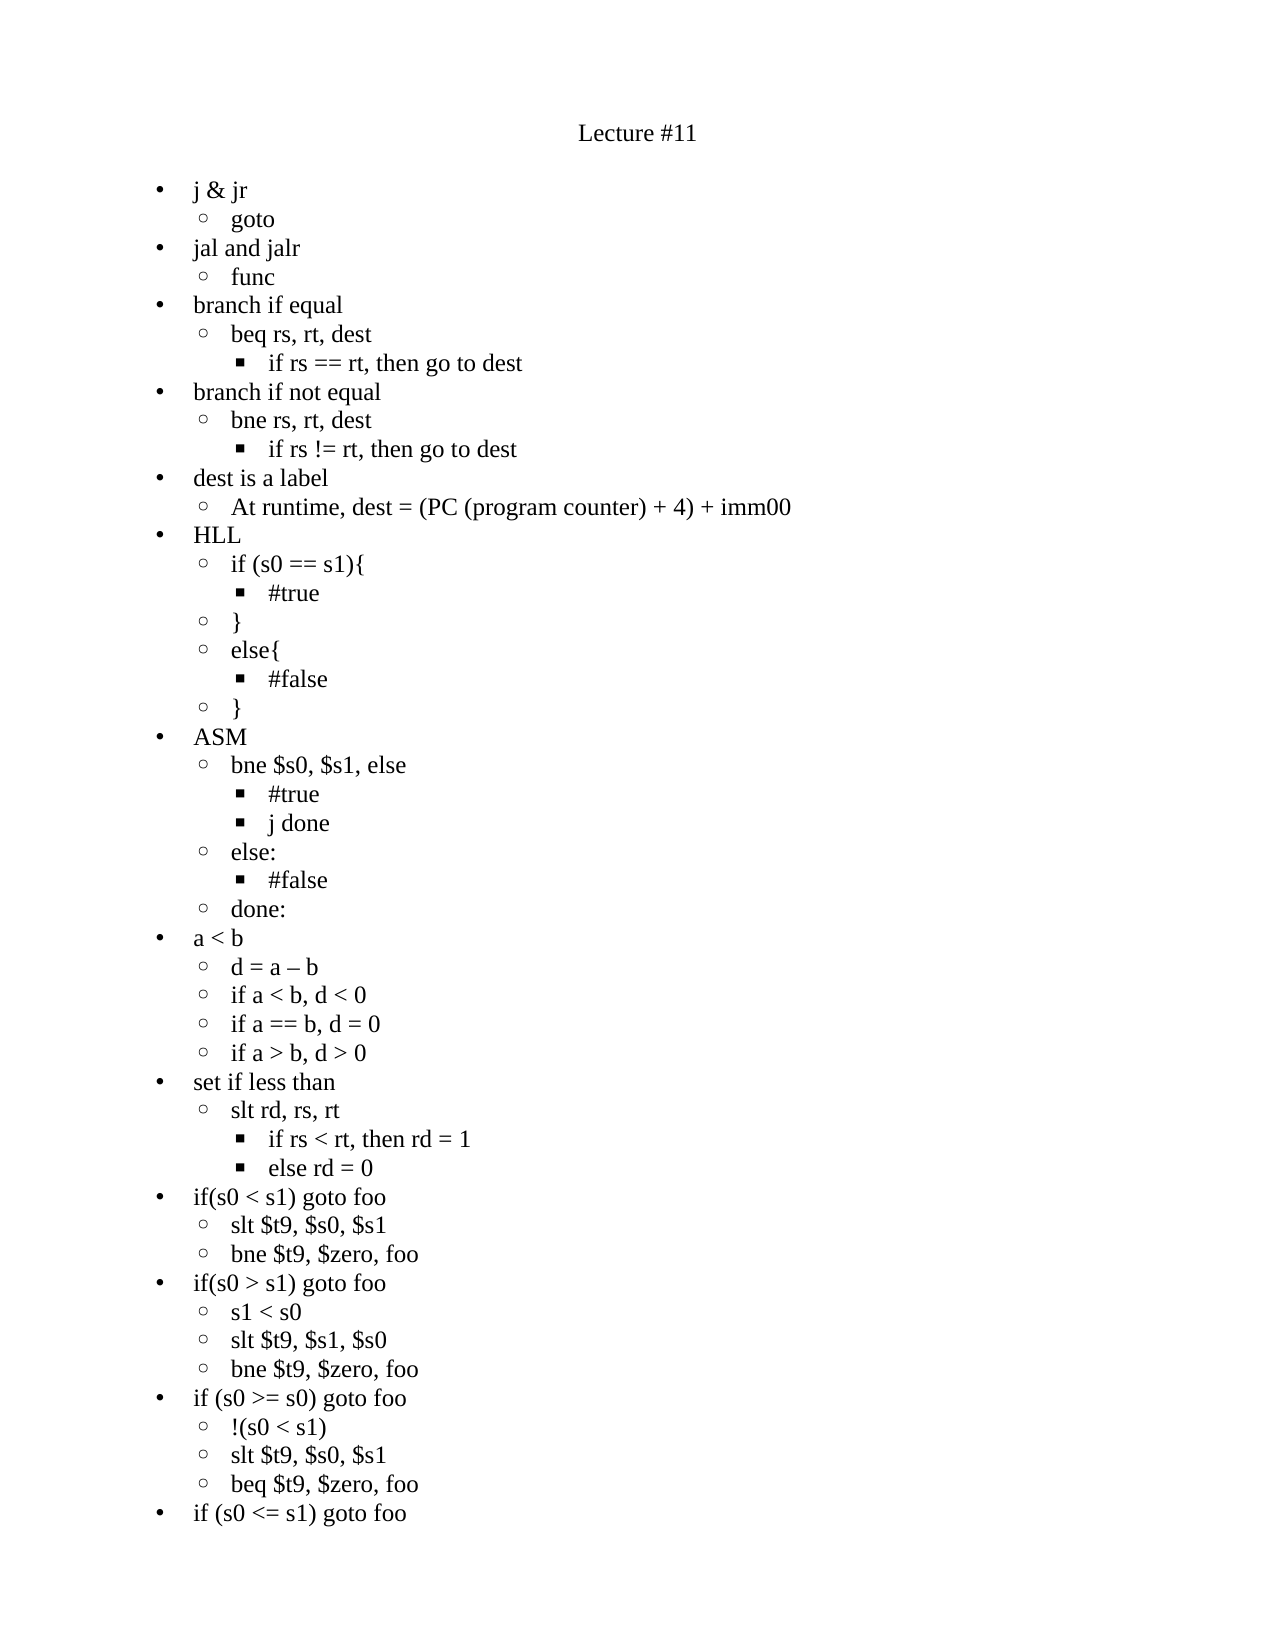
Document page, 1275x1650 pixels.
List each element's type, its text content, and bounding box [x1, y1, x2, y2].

list set if less than [156, 1067, 1157, 1096]
list j & jr [156, 176, 1157, 204]
list #false [231, 664, 1157, 693]
list else rd = 0 [231, 1153, 1157, 1182]
list bne $t9, $zero, foo [193, 1354, 1157, 1383]
list #true [231, 578, 1157, 607]
text Lecture #11 [118, 118, 1157, 147]
list if a > b, d > 0 [193, 1038, 1157, 1067]
list if(s0 > s1) goto foo [156, 1268, 1157, 1297]
list At runtime, dest = (PC (program counter) + 4) + imm00 [193, 492, 1157, 521]
list func [193, 262, 1157, 291]
list slt $t9, $s0, $s1 [193, 1441, 1157, 1469]
list if rs < rt, then rd = 1 [231, 1124, 1157, 1153]
list slt $t9, $s0, $s1 [193, 1211, 1157, 1239]
list if a < b, d < 0 [193, 981, 1157, 1009]
list d = a – b [193, 952, 1157, 981]
list bne rs, rt, dest [193, 406, 1157, 434]
list s1 < s0 [193, 1297, 1157, 1326]
list goto [193, 204, 1157, 233]
list else{ [193, 636, 1157, 664]
list dest is a label [156, 463, 1157, 492]
list if a == b, d = 0 [193, 1009, 1157, 1038]
list beq $t9, $zero, foo [193, 1469, 1157, 1498]
list done: [193, 894, 1157, 923]
list } [193, 693, 1157, 722]
list bne $s0, $s1, else [193, 751, 1157, 779]
list #true [231, 779, 1157, 808]
list slt rd, rs, rt [193, 1096, 1157, 1124]
list HLL [156, 521, 1157, 549]
list if (s0 >= s0) goto foo [156, 1383, 1157, 1412]
list beq rs, rt, dest [193, 319, 1157, 348]
list branch if not equal [156, 377, 1157, 406]
list a < b [156, 923, 1157, 952]
list branch if equal [156, 291, 1157, 319]
list } [193, 607, 1157, 636]
list if (s0 <= s1) goto foo [156, 1498, 1157, 1527]
list slt $t9, $s1, $s0 [193, 1326, 1157, 1354]
list else: [193, 837, 1157, 866]
list if rs == rt, then go to dest [231, 348, 1157, 377]
list if (s0 == s1){ [193, 549, 1157, 578]
list #false [231, 866, 1157, 894]
list bne $t9, $zero, foo [193, 1239, 1157, 1268]
list ASM [156, 722, 1157, 751]
list if(s0 < s1) goto foo [156, 1182, 1157, 1211]
list j done [231, 808, 1157, 837]
list jal and jalr [156, 233, 1157, 262]
list !(s0 < s1) [193, 1412, 1157, 1441]
list if rs != rt, then go to dest [231, 434, 1157, 463]
